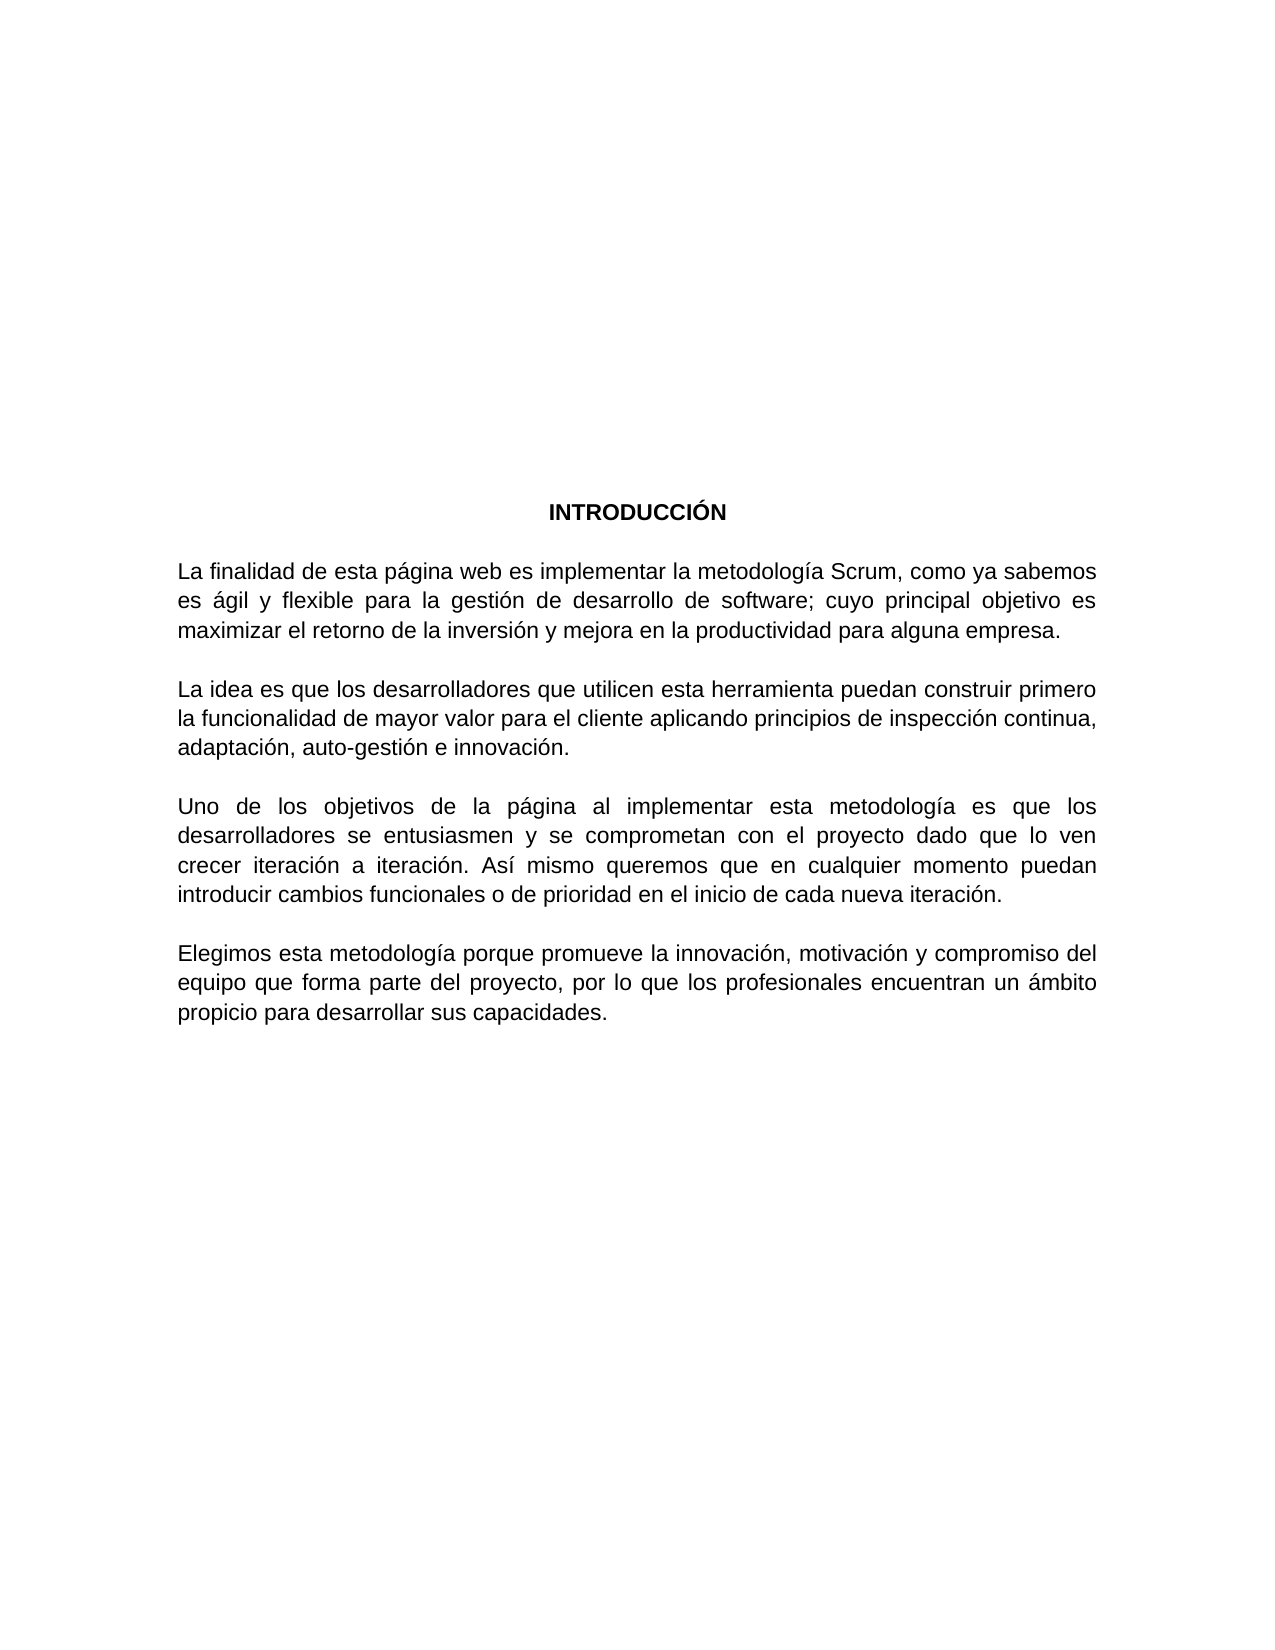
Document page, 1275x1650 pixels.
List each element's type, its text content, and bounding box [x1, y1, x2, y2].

text La finalidad de esta página web es implementar la metodología Scrum, como ya sabemos es ágil y flexible para la gestión de desarrollo de software; cuyo principal objetivo es maximizar el retorno de la inversión y mejora en la productividad para alguna empresa. [177, 559, 1098, 643]
text INTRODUCCIÓN [177, 500, 1098, 526]
text Uno de los objetivos de la página al implementar esta metodología es que los desarrolladores se entusiasmen y se comprometan con el proyecto dado que lo ven crecer iteración a iteración. Así mismo queremos que en cualquier momento puedan introducir cambios funcionales o de prioridad en el inicio de cada nueva iteración. [177, 794, 1098, 908]
text Elegimos esta metodología porque promueve la innovación, motivación y compromiso del equipo que forma parte del proyecto, por lo que los profesionales encuentran un ámbito propicio para desarrollar sus capacidades. [177, 941, 1098, 1025]
text La idea es que los desarrolladores que utilicen esta herramienta puedan construir primero la funcionalidad de mayor valor para el cliente aplicando principios de inspección continua, adaptación, auto-gestión e innovación. [177, 676, 1098, 761]
